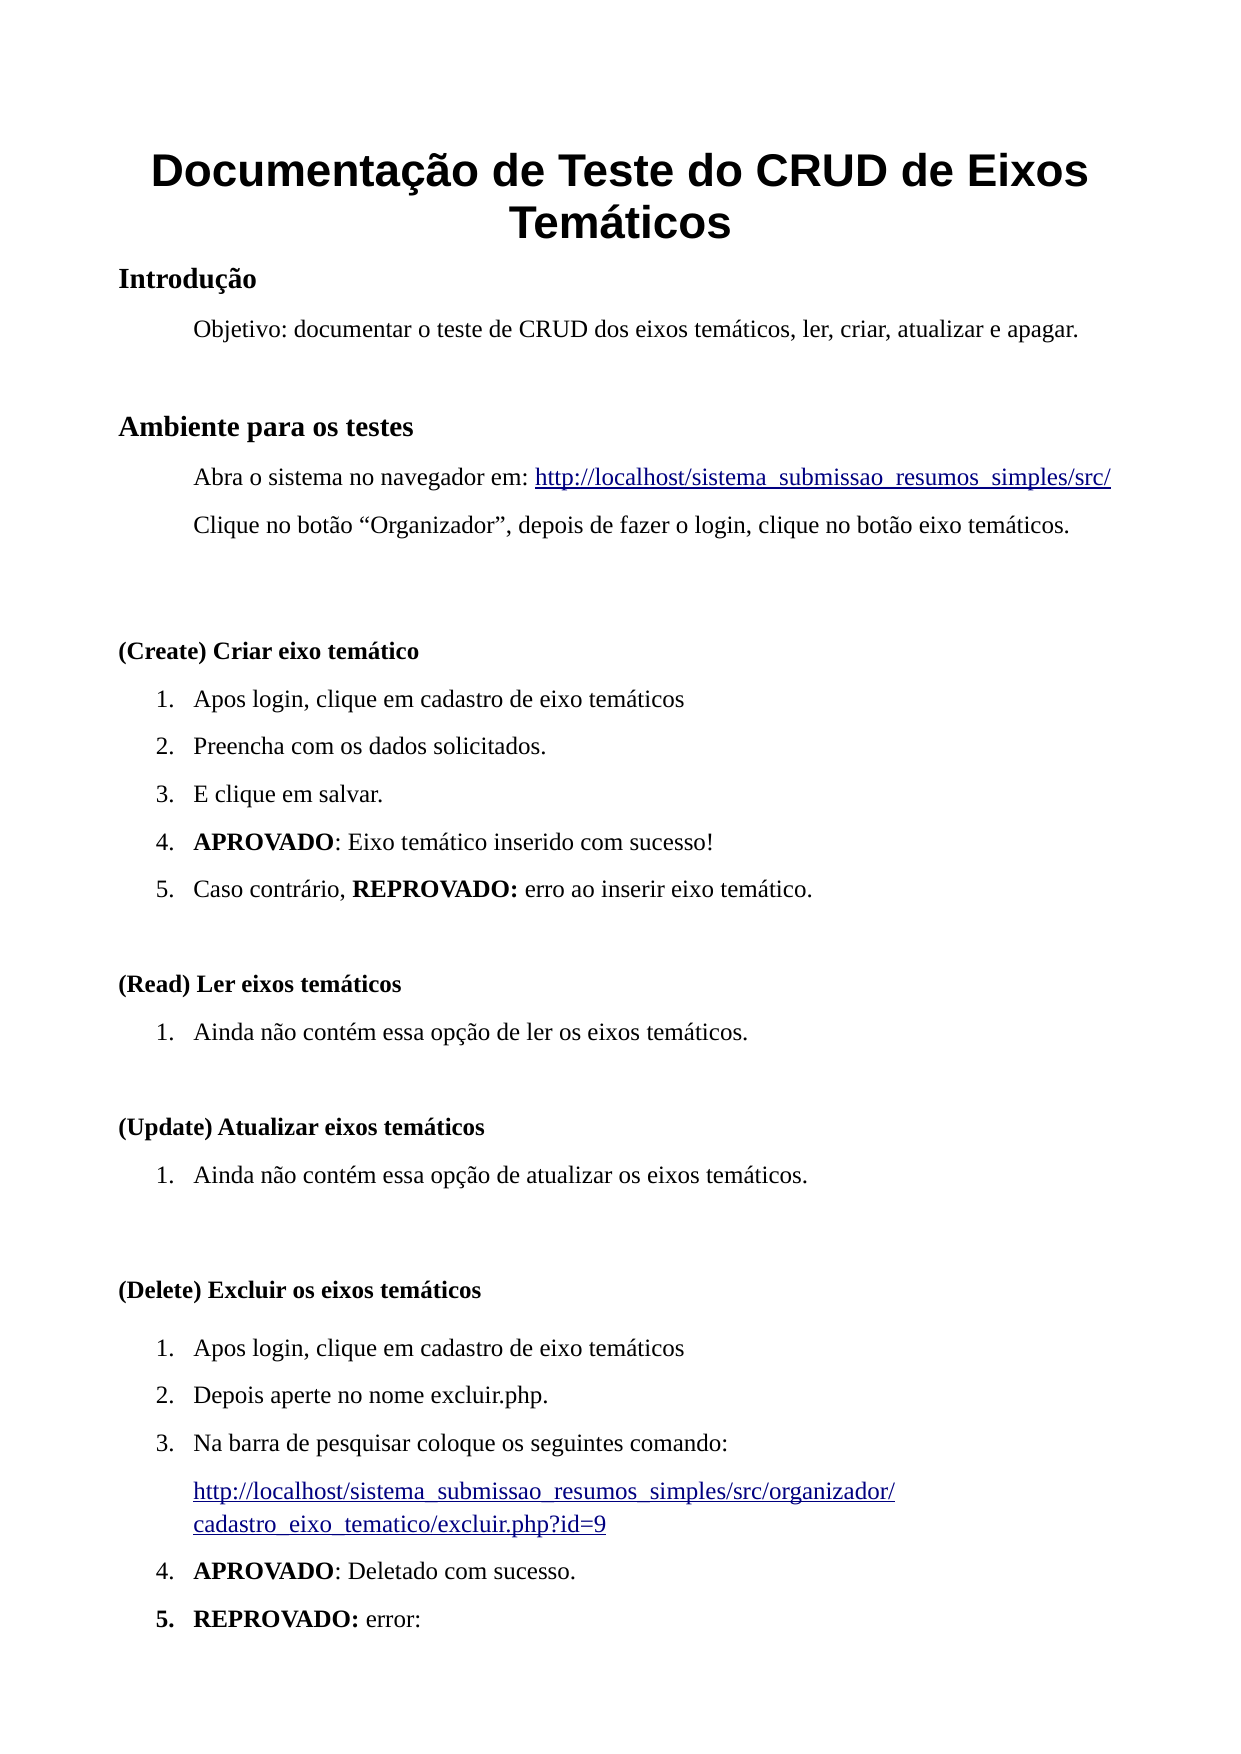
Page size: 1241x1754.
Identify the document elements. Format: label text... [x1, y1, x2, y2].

text Introdução [118, 261, 1122, 294]
list Apos login, clique em cadastro de eixo temáticos [156, 684, 1122, 713]
list APROVADO: Eixo temático inserido com sucesso! [156, 827, 1122, 855]
list Ainda não contém essa opção de ler os eixos temáticos. [156, 1017, 1122, 1046]
list http://localhost/sistema_submissao_resumos_simples/src/organizador/cadastro_eixo_tematico/excluir.php?id=9 [156, 1476, 1122, 1538]
list Apos login, clique em cadastro de eixo temáticos [156, 1333, 1122, 1362]
list Na barra de pesquisar coloque os seguintes comando: [156, 1428, 1122, 1457]
text (Update) Atualizar eixos temáticos [118, 1112, 1122, 1141]
list Caso contrário, REPROVADO: erro ao inserir eixo temático. [156, 874, 1122, 903]
list Clique no botão “Organizador”, depois de fazer o login, clique no botão eixo temáticos. [156, 510, 1122, 539]
list Depois aperte no nome excluir.php. [156, 1381, 1122, 1409]
list E clique em salvar. [156, 779, 1122, 808]
text Ambiente para os testes [118, 409, 1122, 443]
text (Create) Criar eixo temático [118, 636, 1122, 665]
list Objetivo: documentar o teste de CRUD dos eixos temáticos, ler, criar, atualizar e apagar. [156, 314, 1122, 343]
list REPROVADO: error: [156, 1604, 1122, 1633]
title Documentação de Teste do CRUD de Eixos Temáticos [118, 143, 1122, 248]
list Abra o sistema no navegador em: http://localhost/sistema_submissao_resumos_simples/src/ [156, 462, 1122, 491]
list APROVADO: Deletado com sucesso. [156, 1556, 1122, 1585]
text (Read) Ler eixos temáticos [118, 969, 1122, 998]
text (Delete) Excluir os eixos temáticos [118, 1275, 1122, 1304]
list Ainda não contém essa opção de atualizar os eixos temáticos. [156, 1160, 1122, 1189]
list Preencha com os dados solicitados. [156, 731, 1122, 760]
